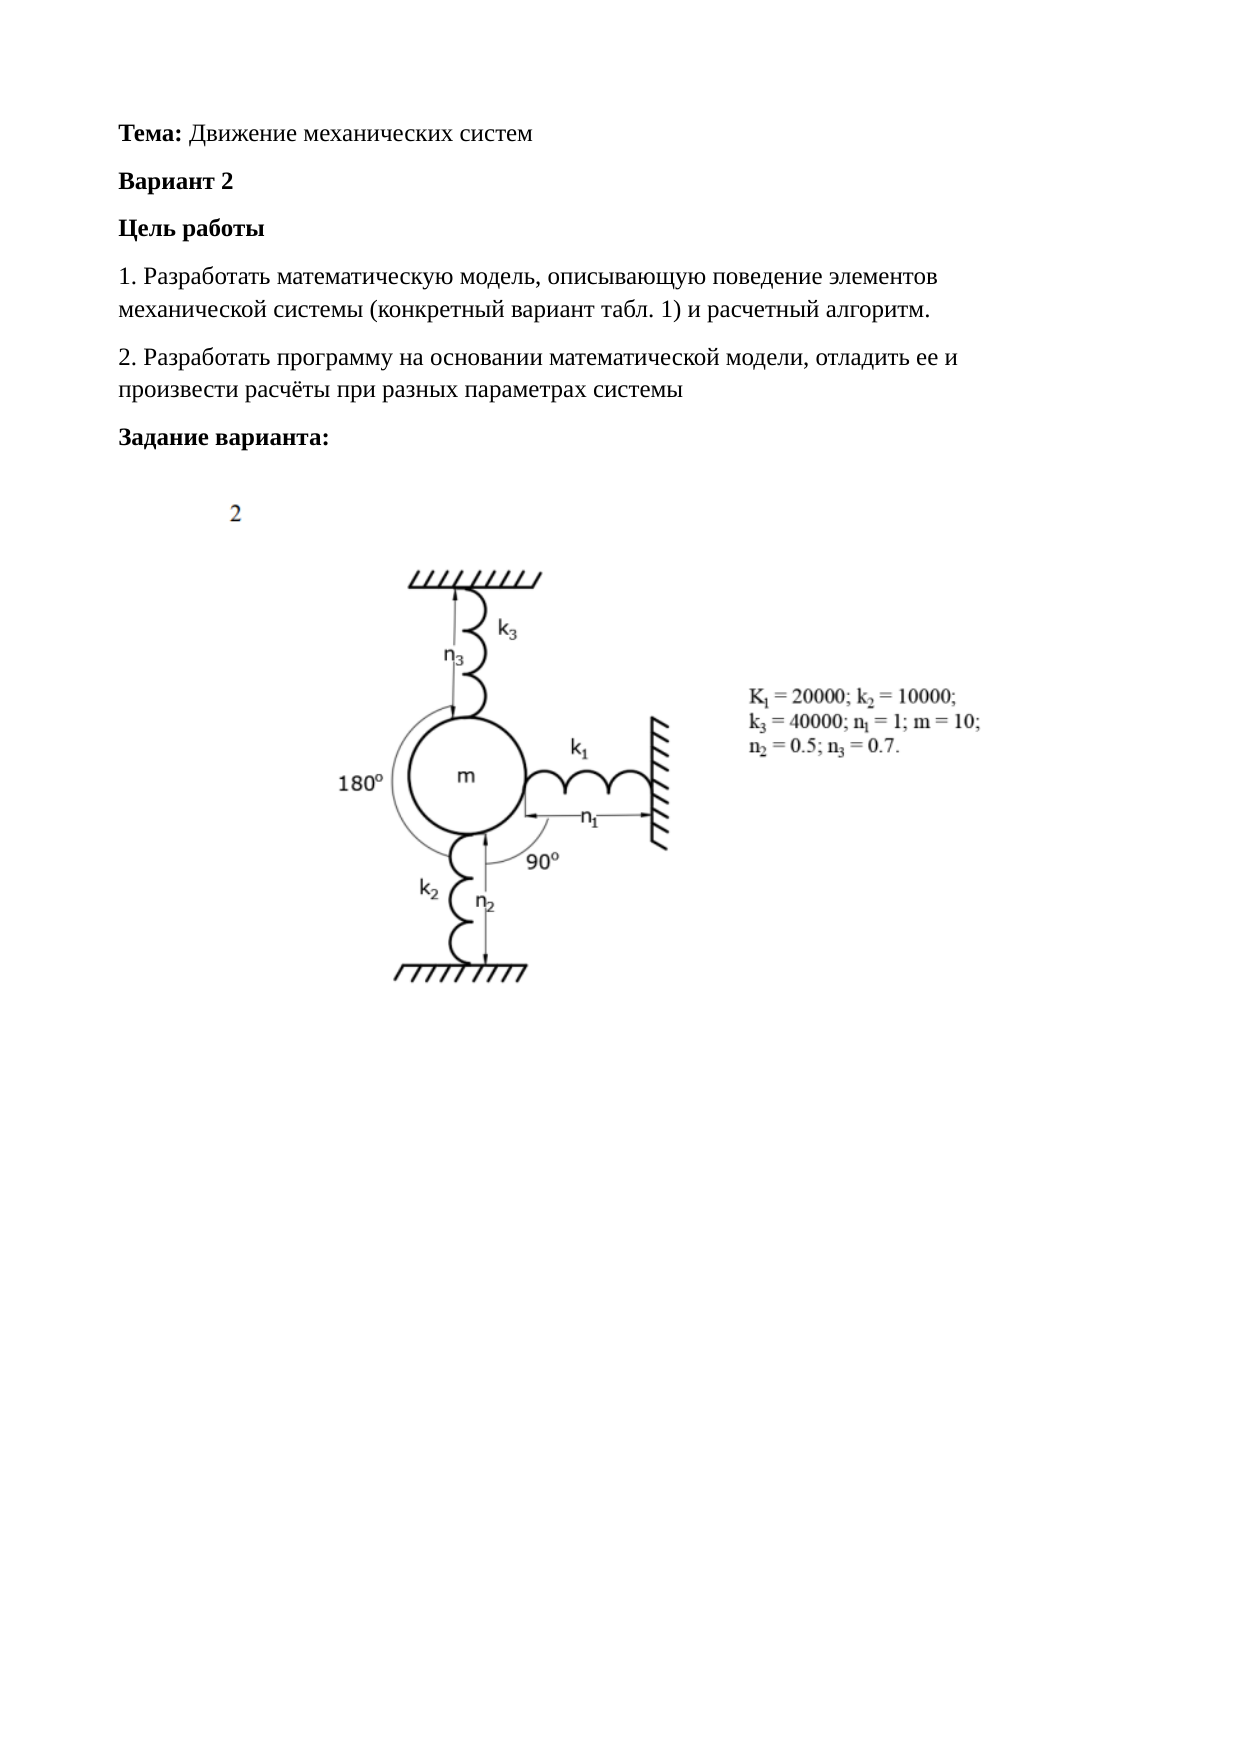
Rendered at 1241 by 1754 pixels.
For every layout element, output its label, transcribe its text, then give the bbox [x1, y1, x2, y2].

text 1. Разработать математическую модель, описывающую поведение элементов механической системы (конкретный вариант табл. 1) и расчетный алгоритм. [118, 261, 1017, 323]
text Вариант 2 [118, 166, 1017, 194]
picture [170, 469, 1070, 1027]
text Цель работы [118, 213, 1017, 242]
text Задание варианта: [118, 422, 1017, 451]
text 2. Разработать программу на основании математической модели, отладить ее и произвести расчёты при разных параметрах системы [118, 342, 1017, 403]
text Тема: Движение механических систем [118, 118, 1017, 147]
